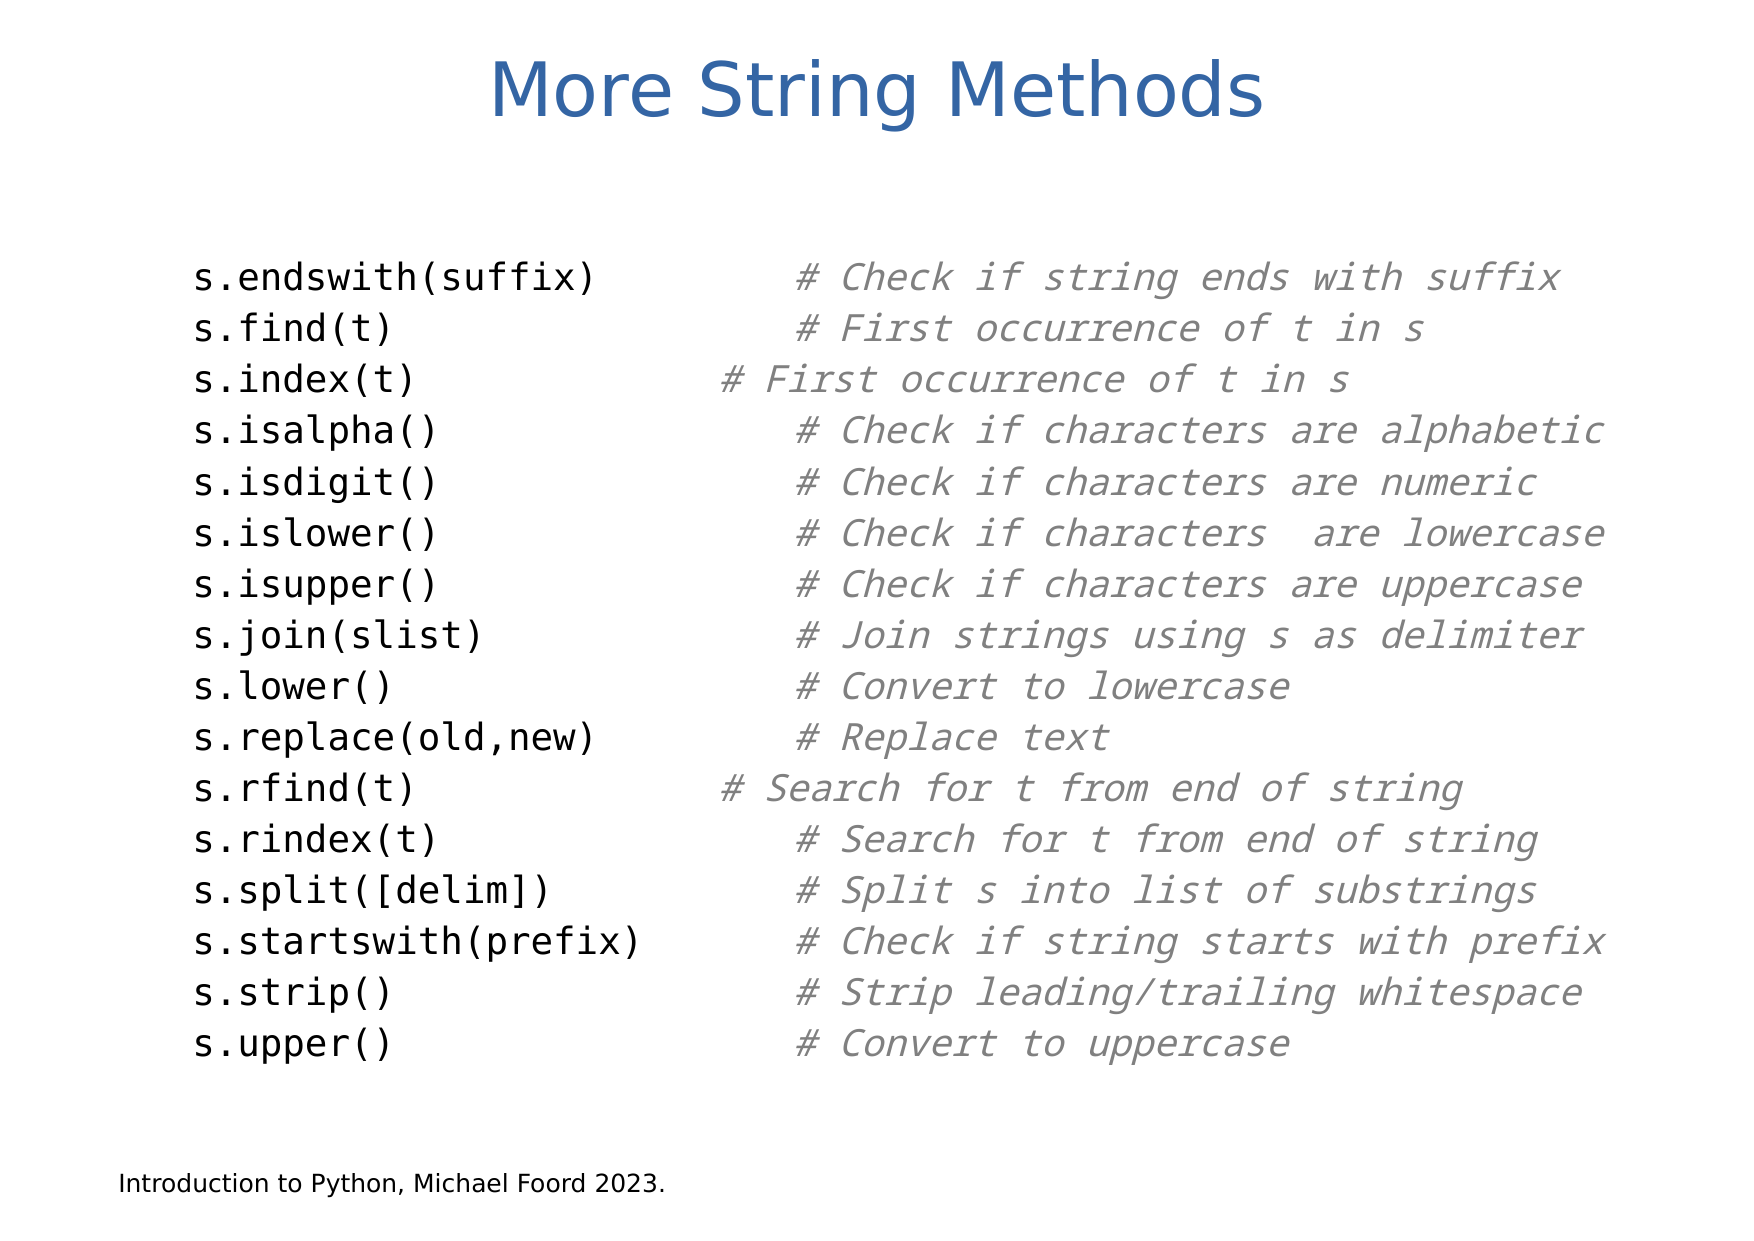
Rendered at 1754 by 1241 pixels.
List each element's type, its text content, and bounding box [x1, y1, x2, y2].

text s.rfind(t) # Search for t from end of string [192, 761, 1636, 812]
text s.strip() # Strip leading/trailing whitespace [192, 965, 1636, 1016]
text s.isupper() # Check if characters are uppercase [192, 557, 1636, 608]
text s.replace(old,new) # Replace text [192, 710, 1636, 761]
text s.index(t) # First occurrence of t in s [192, 353, 1636, 404]
text s.lower() # Convert to lowercase [192, 659, 1636, 710]
text s.join(slist) # Join strings using s as delimiter [192, 608, 1636, 659]
text s.isdigit() # Check if characters are numeric [192, 455, 1636, 506]
text s.find(t) # First occurrence of t in s [192, 302, 1636, 353]
text s.isalpha() # Check if characters are alphabetic [192, 404, 1636, 455]
subtitle More String Methods [118, 47, 1636, 134]
text s.split([delim]) # Split s into list of substrings [192, 863, 1636, 914]
text s.rindex(t) # Search for t from end of string [192, 812, 1636, 863]
text s.startswith(prefix) # Check if string starts with prefix [192, 914, 1636, 965]
text s.endswith(suffix) # Check if string ends with suffix [192, 251, 1636, 302]
text s.islower() # Check if characters are lowercase [192, 506, 1636, 557]
text s.upper() # Convert to uppercase [192, 1016, 1636, 1067]
